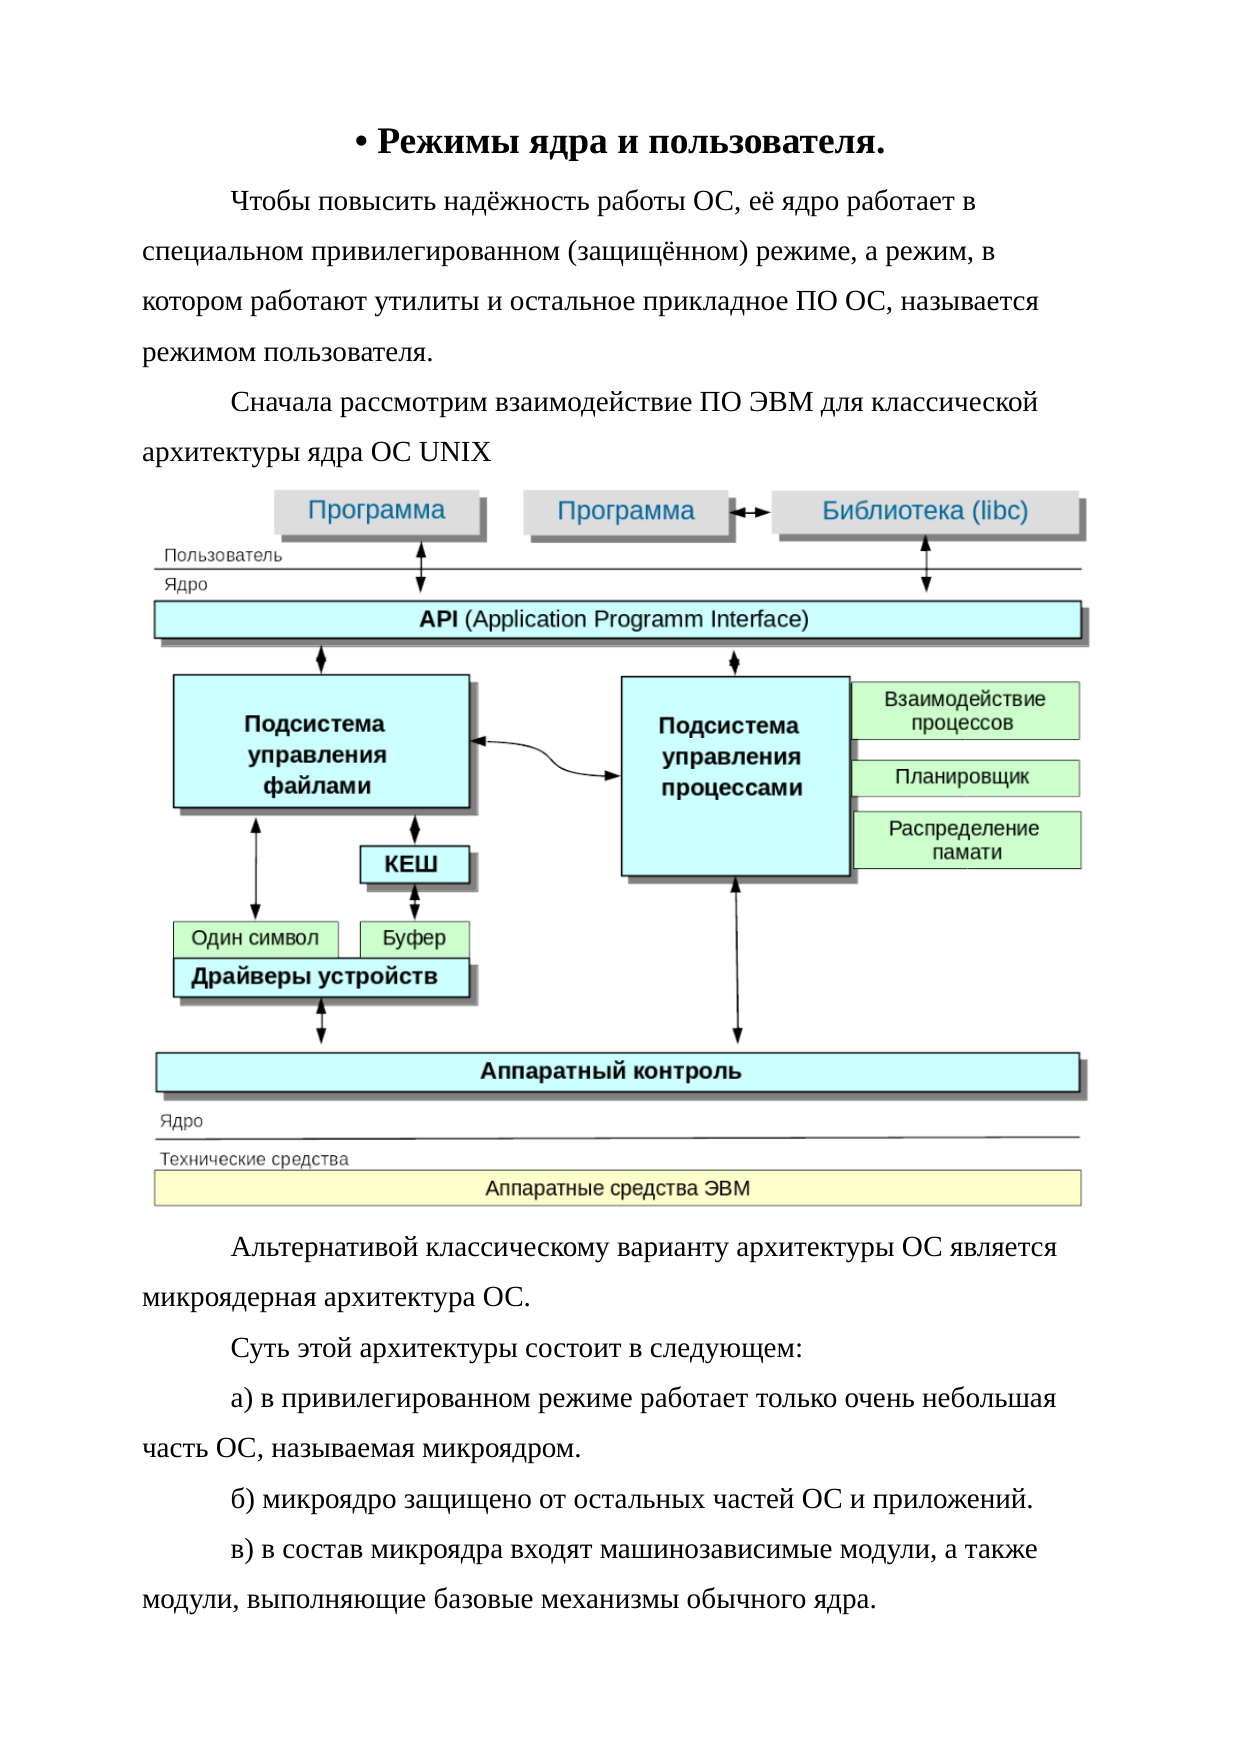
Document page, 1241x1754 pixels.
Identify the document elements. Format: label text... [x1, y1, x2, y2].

text Чтобы повысить надёжность работы ОС, её ядро работает в специальном привилегированном (защищённом) режиме, а режим, в котором работают утилиты и остальное прикладное ПО ОС, называется режимом пользователя. [142, 183, 1098, 367]
text а) в привилегированном режиме работает только очень небольшая часть ОС, называемая микроядром. [142, 1380, 1098, 1464]
text Суть этой архитектуры состоит в следующем: [142, 1330, 1098, 1363]
text б) микроядро защищено от остальных частей ОС и приложений. [142, 1481, 1098, 1514]
text • Режимы ядра и пользователя. [142, 118, 1098, 161]
text в) в состав микроядра входят машинозависимые модули, а также модули, выполняющие базовые механизмы обычного ядра. [142, 1531, 1098, 1615]
text Сначала рассмотрим взаимодействие ПО ЭВМ для классической архитектуры ядра ОС UNIX [142, 384, 1098, 468]
text Альтернативой классическому варианту архитектуры ОС является микроядерная архитектура ОС. [142, 1213, 1098, 1313]
picture [141, 484, 1099, 1213]
